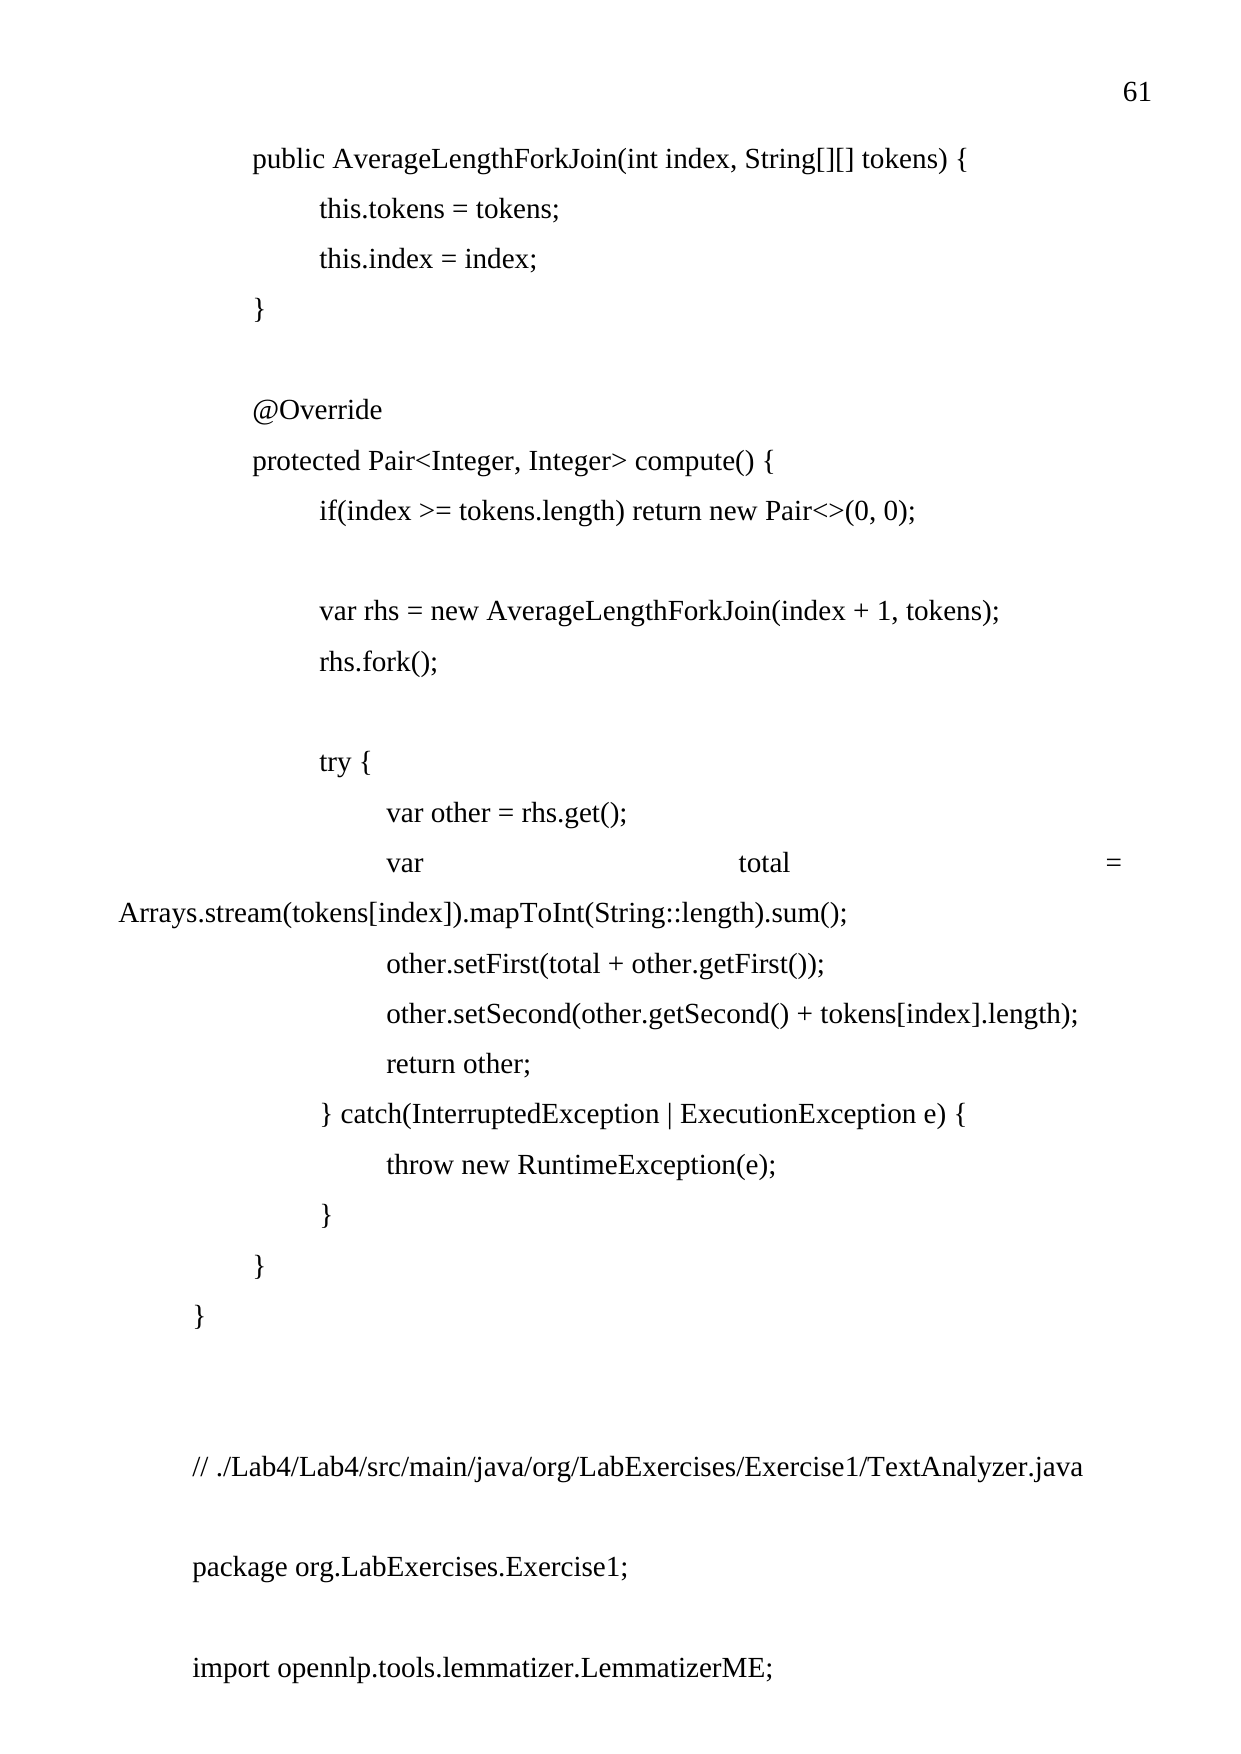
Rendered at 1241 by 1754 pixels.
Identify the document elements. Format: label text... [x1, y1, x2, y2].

text this.index = index; [118, 241, 1122, 275]
text var other = rhs.get(); [118, 795, 1122, 828]
text // ./Lab4/Lab4/src/main/java/org/LabExercises/Exercise1/TextAnalyzer.java [118, 1449, 1122, 1482]
text throw new RuntimeException(e); [118, 1147, 1122, 1181]
text public AverageLengthForkJoin(int index, String[][] tokens) { [118, 141, 1122, 174]
text this.tokens = tokens; [118, 191, 1122, 224]
text rhs.fork(); [118, 644, 1122, 677]
text package org.LabExercises.Exercise1; [118, 1549, 1122, 1583]
text } [118, 1298, 1122, 1331]
text var rhs = new AverageLengthForkJoin(index + 1, tokens); [118, 593, 1122, 627]
text protected Pair<Integer, Integer> compute() { [118, 443, 1122, 476]
text return other; [118, 1046, 1122, 1080]
text try { [118, 744, 1122, 778]
text other.setFirst(total + other.getFirst()); [118, 946, 1122, 979]
text var total = Arrays.stream(tokens[index]).mapToInt(String::length).sum(); [118, 845, 1122, 929]
text other.setSecond(other.getSecond() + tokens[index].length); [118, 996, 1122, 1029]
text @Override [118, 392, 1122, 426]
text import opennlp.tools.lemmatizer.LemmatizerME; [118, 1650, 1122, 1684]
text } [118, 1197, 1122, 1231]
text } [118, 1248, 1122, 1281]
text if(index >= tokens.length) return new Pair<>(0, 0); [118, 493, 1122, 526]
text } [118, 292, 1122, 325]
text } catch(InterruptedException | ExecutionException e) { [118, 1097, 1122, 1130]
